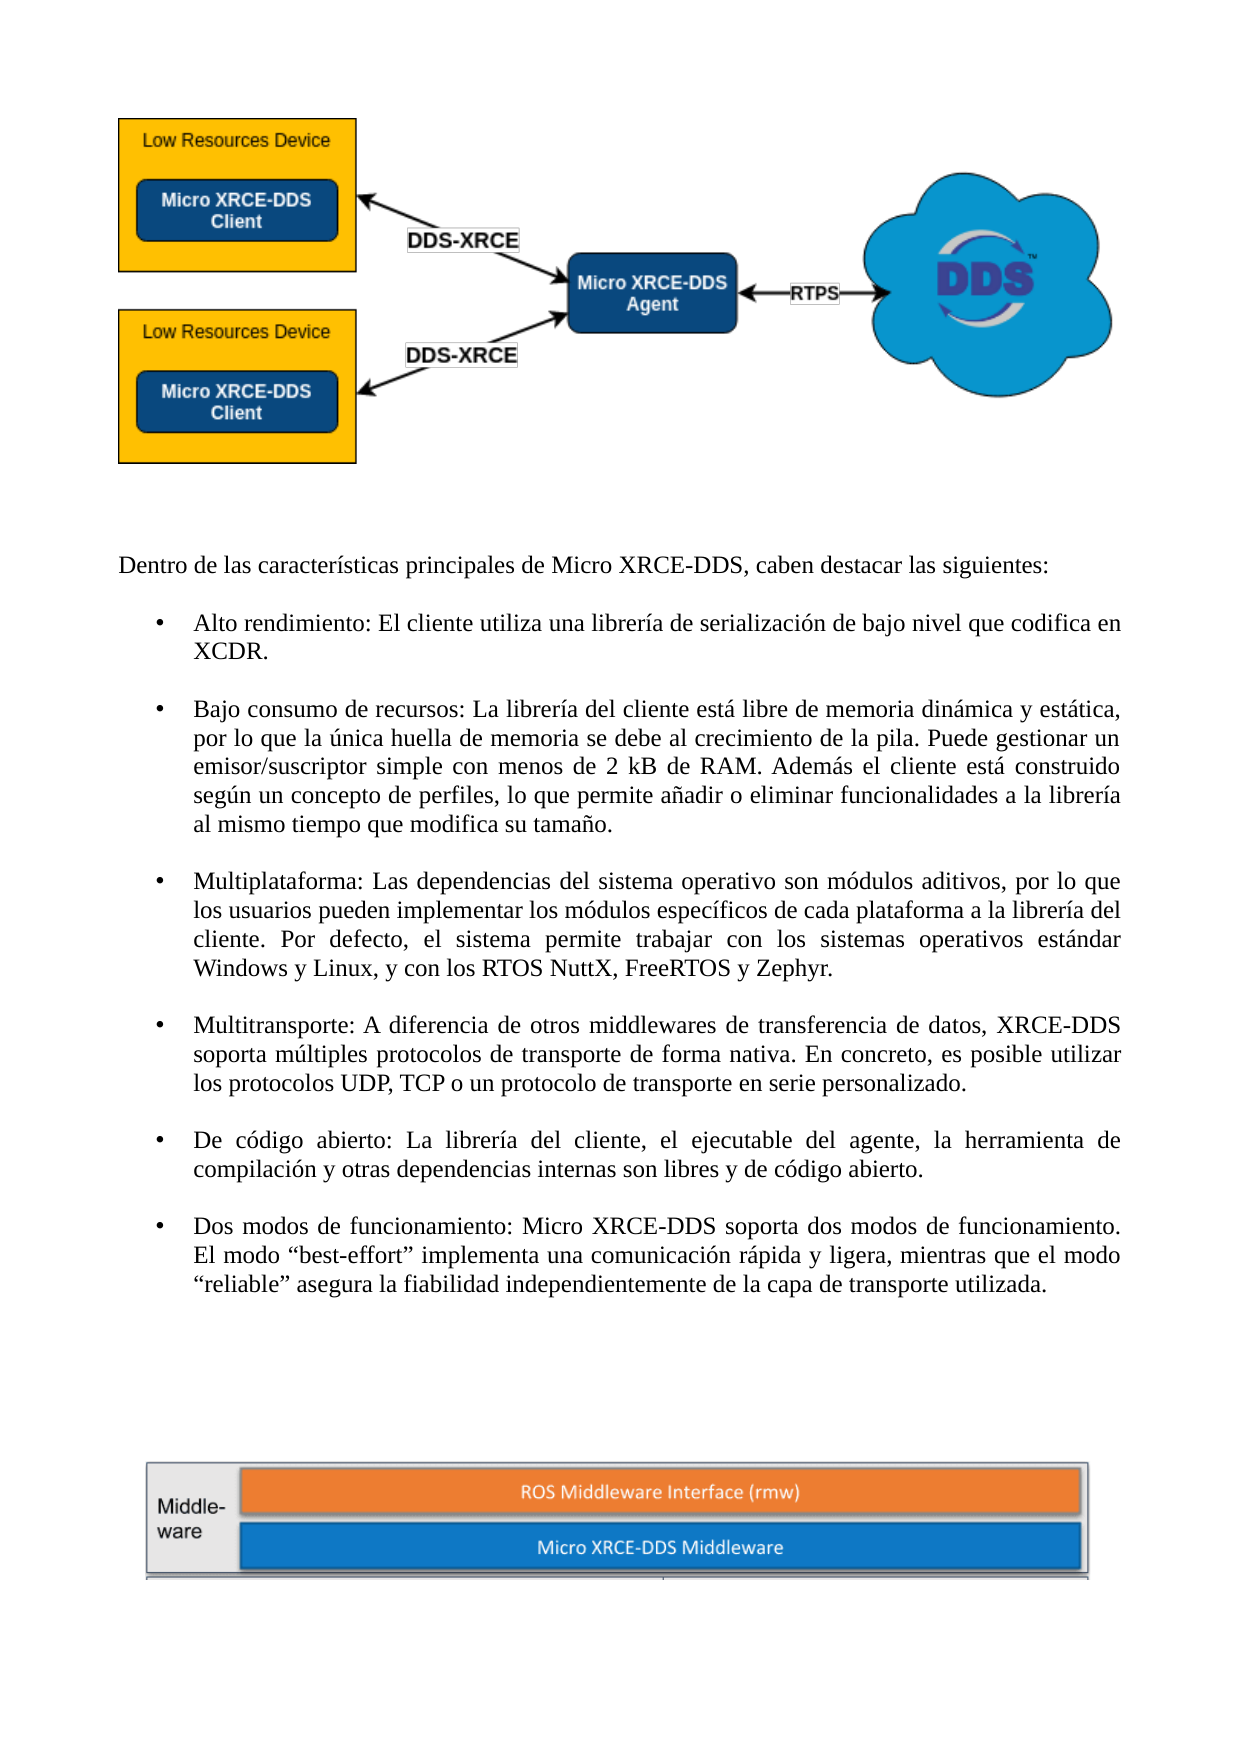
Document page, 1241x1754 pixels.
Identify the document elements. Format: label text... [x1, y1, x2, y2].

list Alto rendimiento: El cliente utiliza una librería de serialización de bajo nivel que codifica en XCDR. [156, 608, 1122, 665]
list Dos modos de funcionamiento: Micro XRCE-DDS soporta dos modos de funcionamiento. El modo “best-effort” implementa una comunicación rápida y ligera, mientras que el modo “reliable” asegura la fiabilidad independientemente de la capa de transporte utilizada. [156, 1211, 1122, 1298]
list Multiplataforma: Las dependencias del sistema operativo son módulos aditivos, por lo que los usuarios pueden implementar los módulos específicos de cada plataforma a la librería del cliente. Por defecto, el sistema permite trabajar con los sistemas operativos estándar Windows y Linux, y con los RTOS NuttX, FreeRTOS y Zephyr. [156, 866, 1122, 981]
list De código abierto: La librería del cliente, el ejecutable del agente, la herramienta de compilación y otras dependencias internas son libres y de código abierto. [156, 1125, 1122, 1183]
list Bajo consumo de recursos: La librería del cliente está libre de memoria dinámica y estática, por lo que la única huella de memoria se debe al crecimiento de la pila. Puede gestionar un emisor/suscriptor simple con menos de 2 kB de RAM. Además el cliente está construido según un concepto de perfiles, lo que permite añadir o eliminar funcionalidades a la librería al mismo tiempo que modifica su tamaño. [156, 694, 1122, 838]
list Multitransporte: A diferencia de otros middlewares de transferencia de datos, XRCE-DDS soporta múltiples protocolos de transporte de forma nativa. En concreto, es posible utilizar los protocolos UDP, TCP o un protocolo de transporte en serie personalizado. [156, 1010, 1122, 1096]
picture [145, 1461, 1091, 1580]
text Dentro de las características principales de Micro XRCE-DDS, caben destacar las siguientes: [118, 550, 1122, 579]
